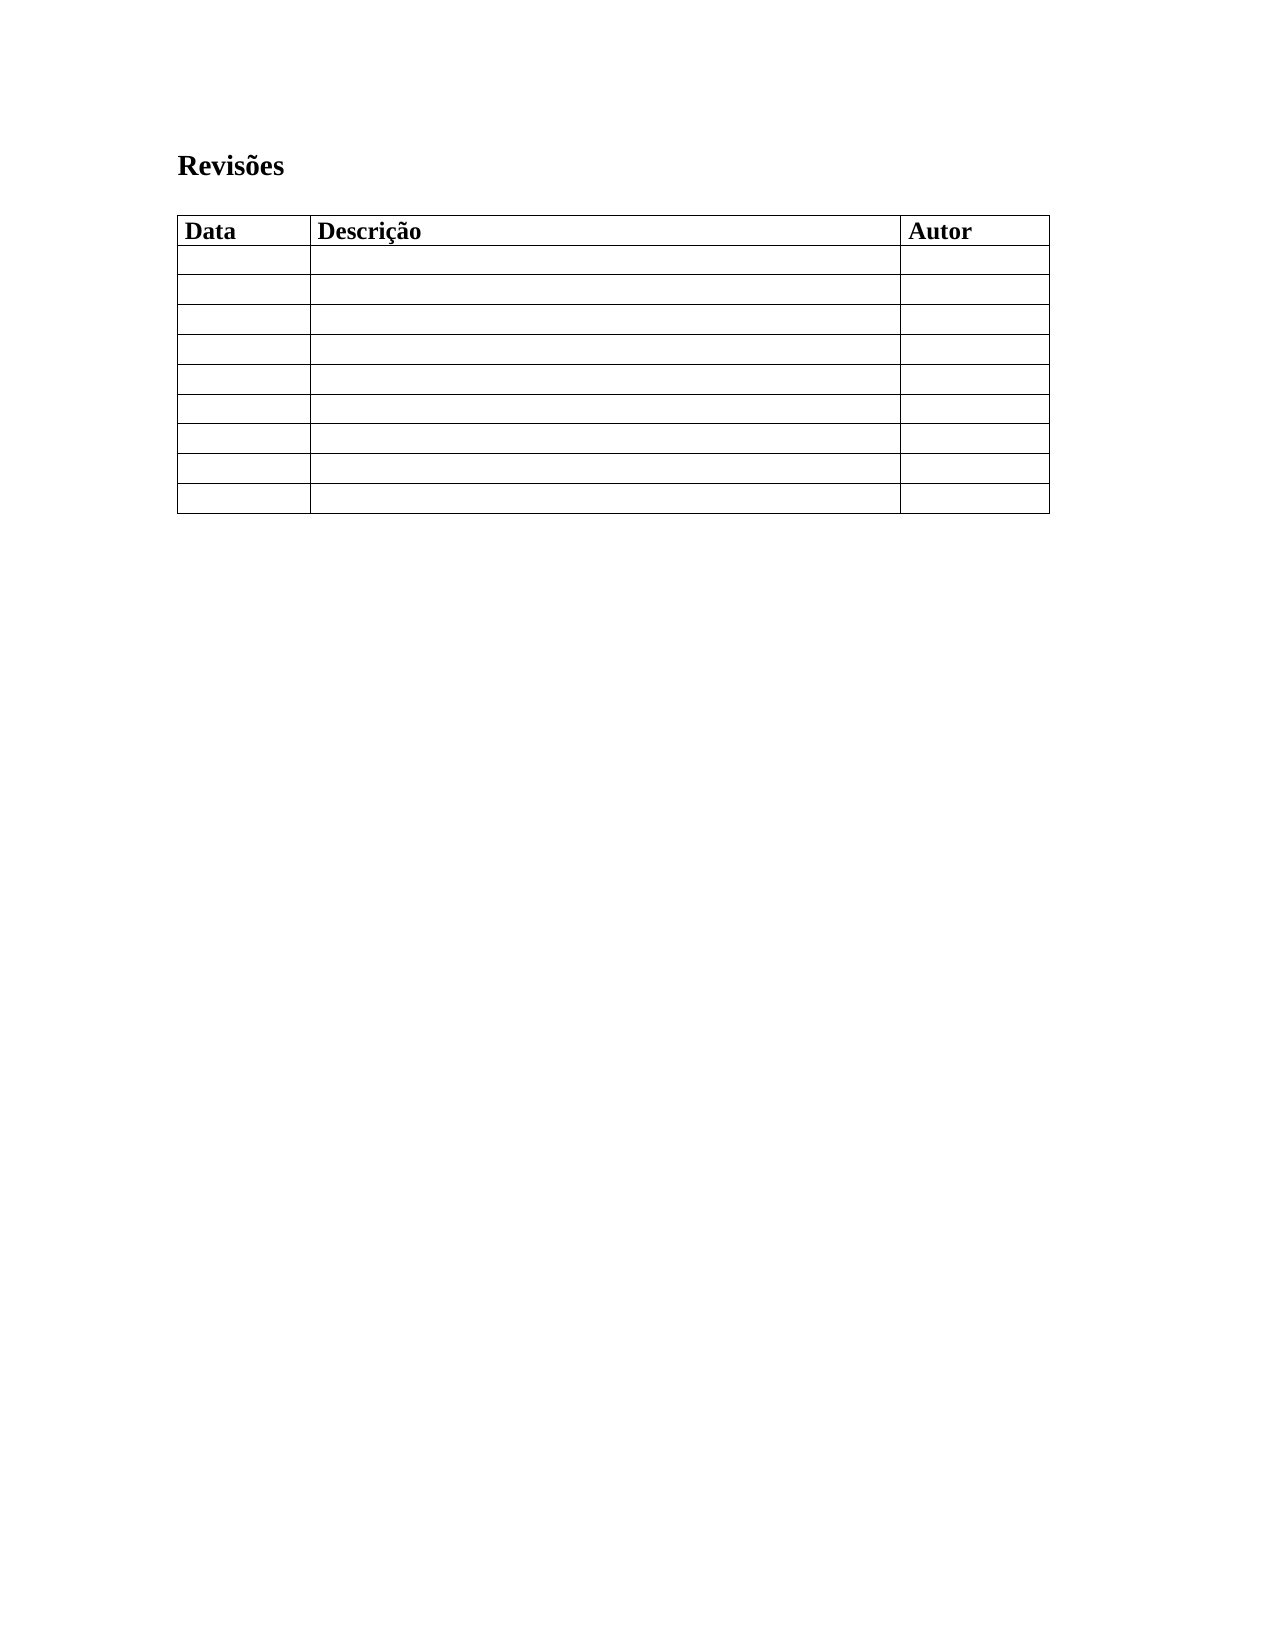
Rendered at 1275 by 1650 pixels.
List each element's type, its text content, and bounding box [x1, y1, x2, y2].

table_cell [311, 395, 900, 423]
table_cell [901, 275, 1049, 304]
table_header Data [178, 216, 310, 244]
table_cell [311, 454, 900, 483]
table_cell [311, 275, 900, 304]
table_cell [178, 484, 310, 513]
table_cell [178, 395, 310, 423]
table_cell [311, 365, 900, 393]
table_cell [178, 275, 310, 304]
table_header Descrição [311, 216, 900, 244]
table_cell [311, 484, 900, 513]
table_header Autor [901, 216, 1049, 244]
table_cell [901, 305, 1049, 334]
table_cell [178, 454, 310, 483]
subtitle Revisões [177, 148, 1098, 181]
table_cell [901, 365, 1049, 393]
table_cell [901, 454, 1049, 483]
table_cell [901, 395, 1049, 423]
table_cell [311, 335, 900, 364]
table_cell [178, 305, 310, 334]
table_cell [311, 424, 900, 453]
table_cell [901, 484, 1049, 513]
table_cell [901, 335, 1049, 364]
table_cell [901, 246, 1049, 274]
table_cell [311, 246, 900, 274]
table_cell [178, 424, 310, 453]
table_cell [178, 335, 310, 364]
table_cell [901, 424, 1049, 453]
table_cell [178, 365, 310, 393]
table_cell [311, 305, 900, 334]
table_cell [178, 246, 310, 274]
